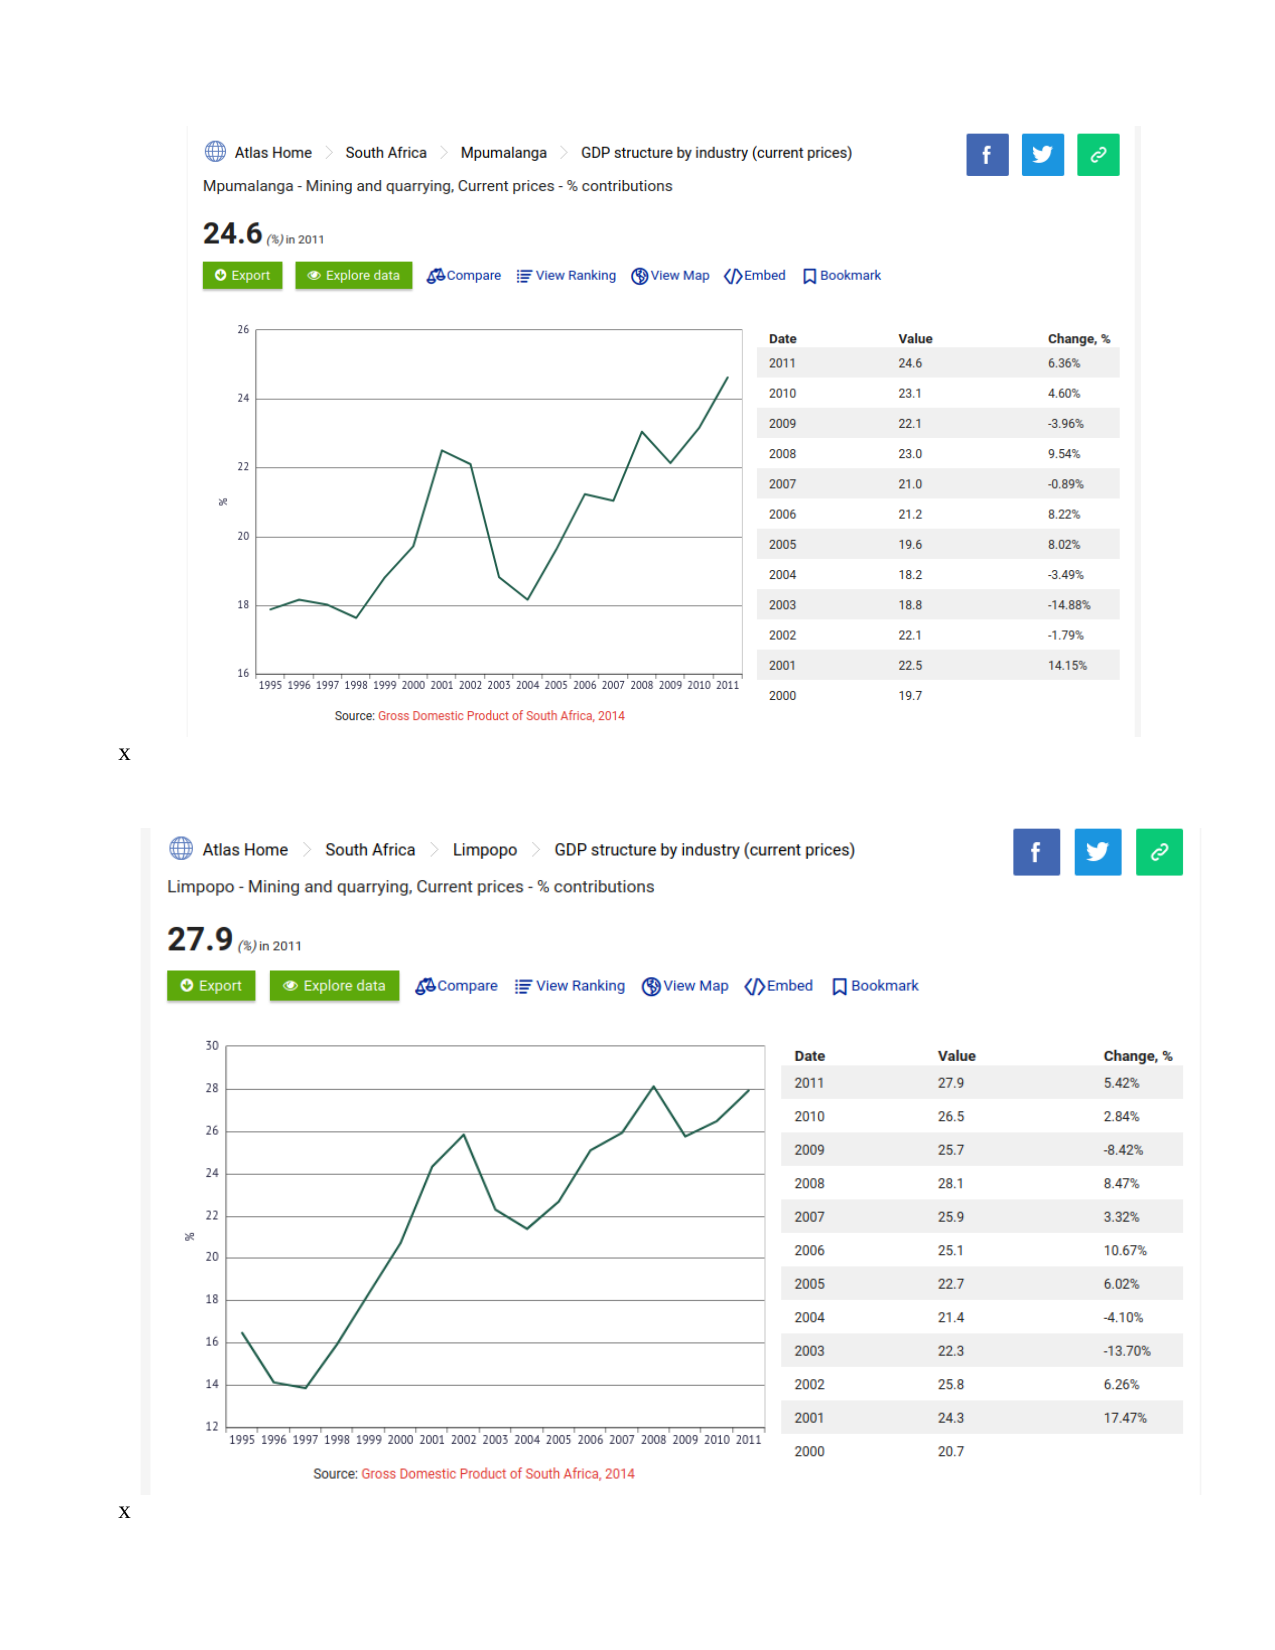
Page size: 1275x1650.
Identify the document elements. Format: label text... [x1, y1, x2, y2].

text x [118, 823, 1157, 1524]
picture [140, 828, 1202, 1495]
picture [186, 126, 1141, 737]
text x [118, 118, 1157, 765]
